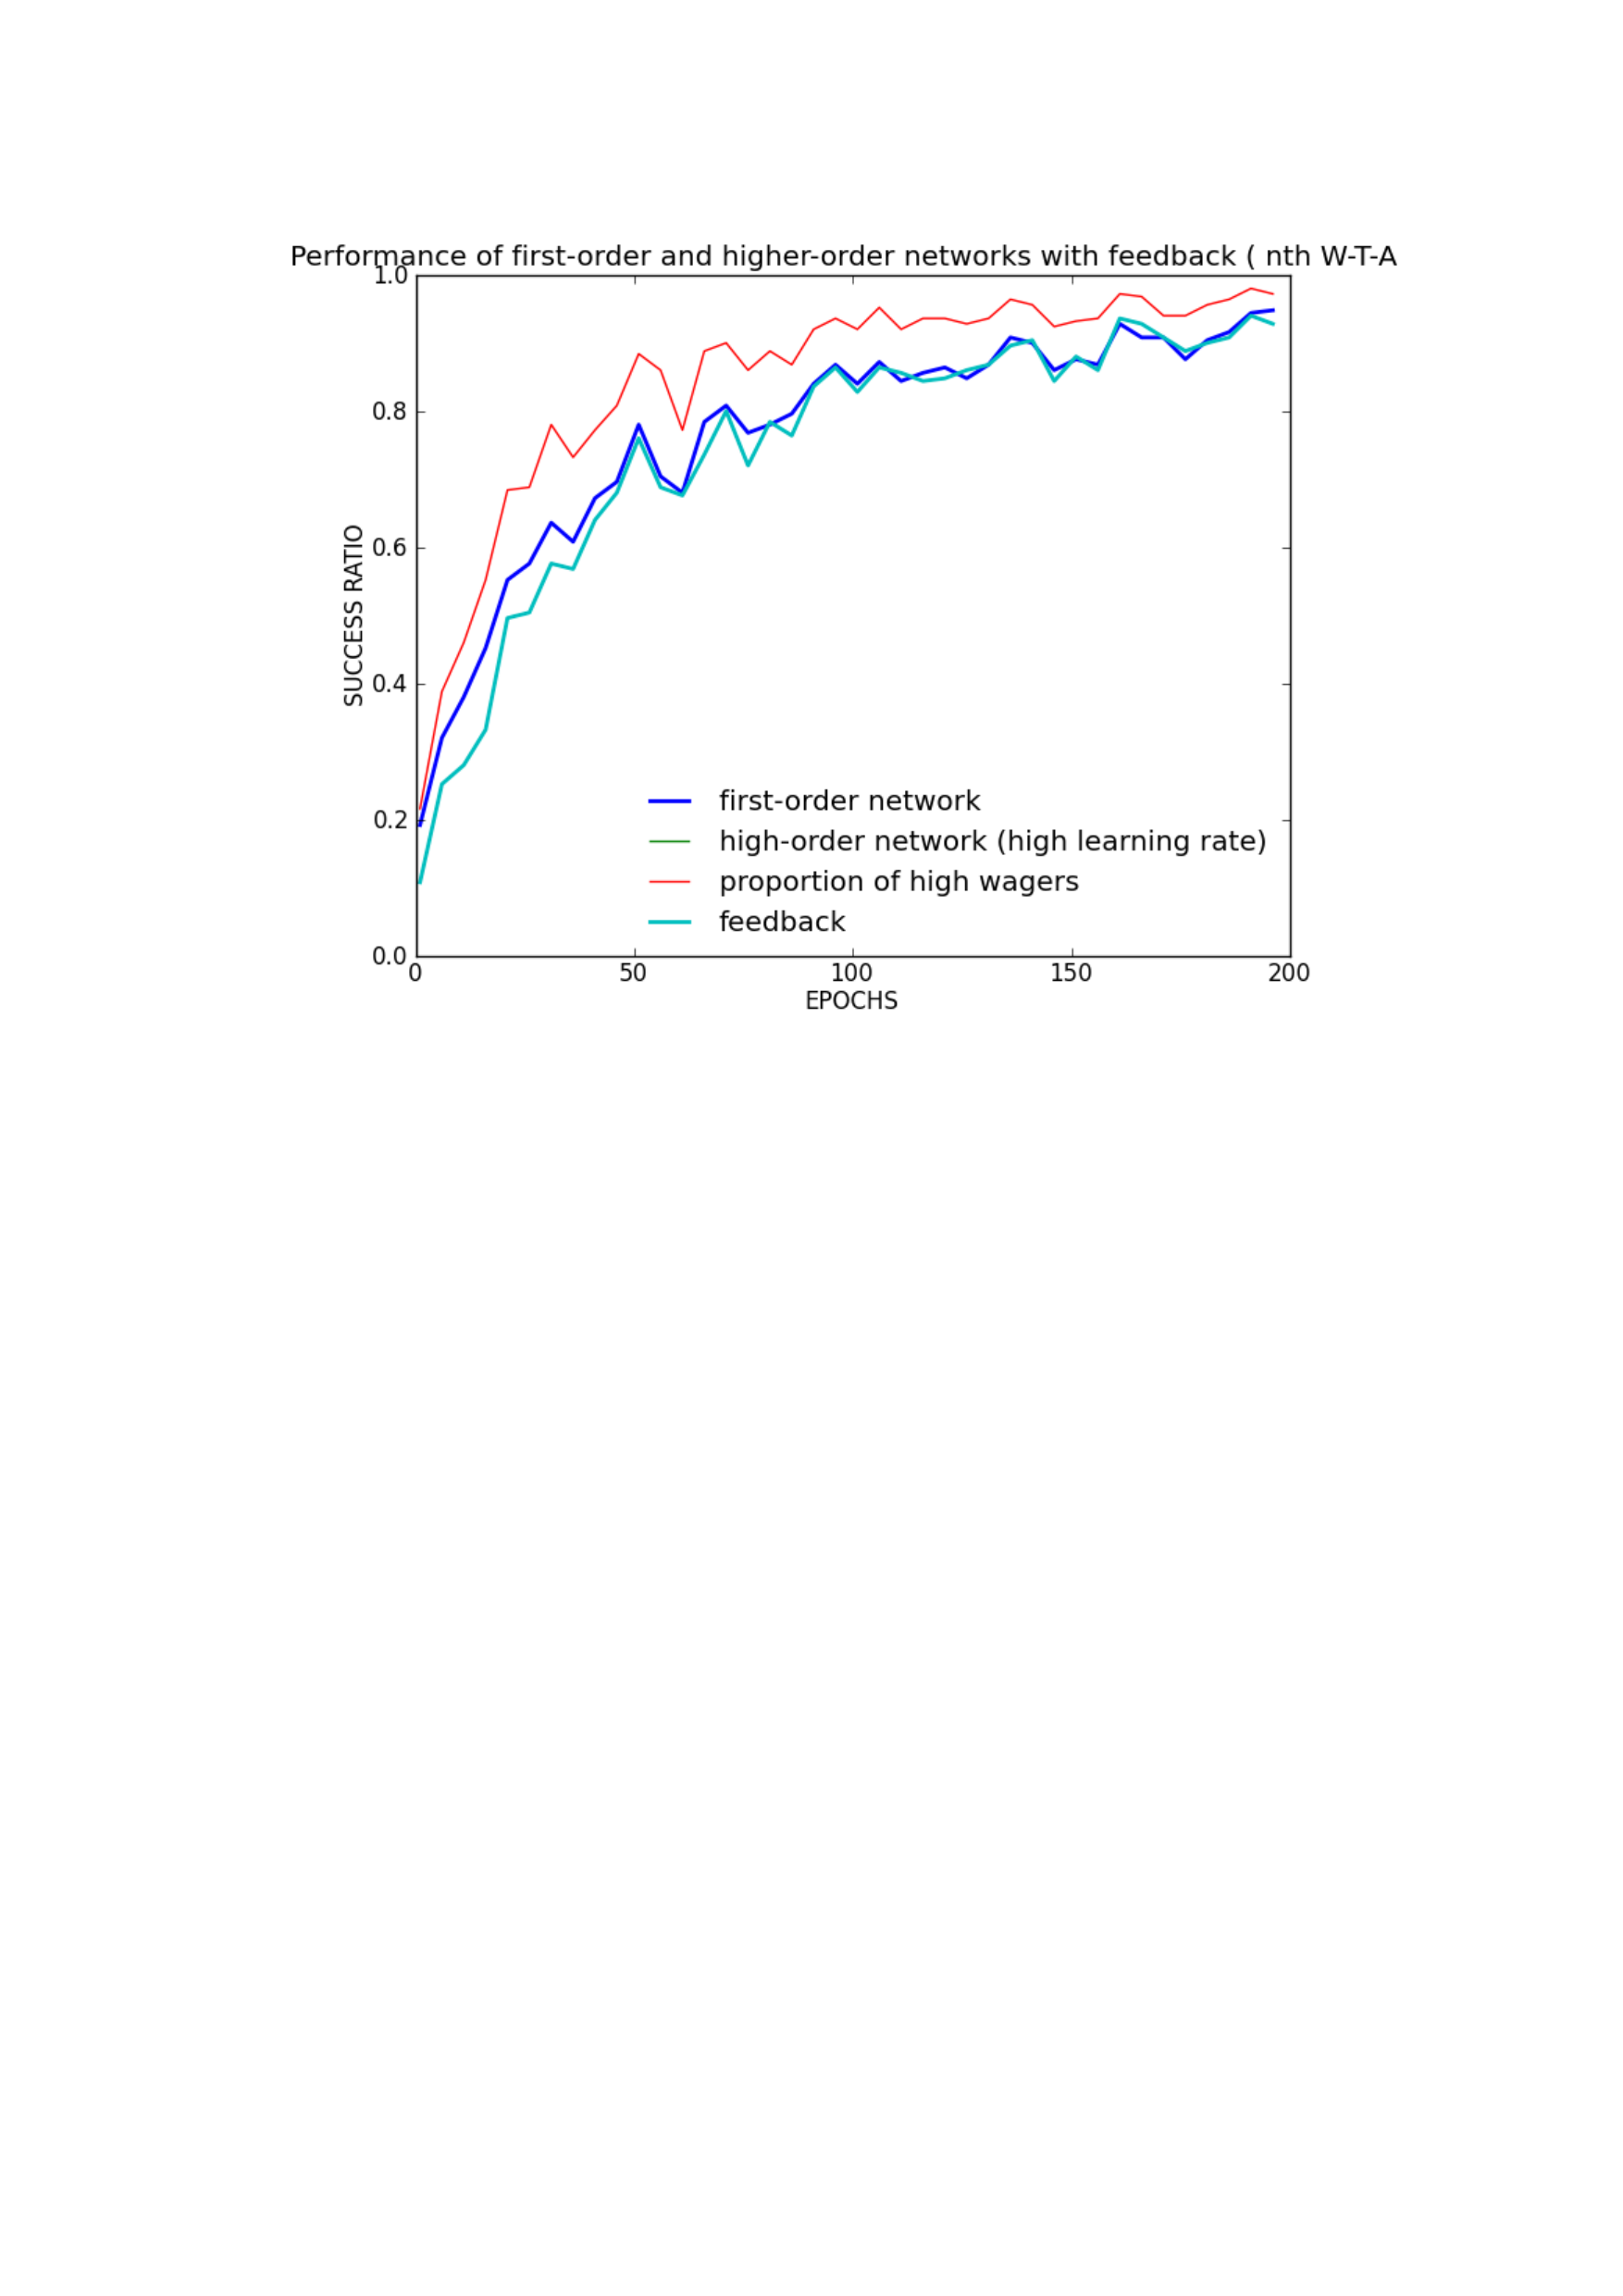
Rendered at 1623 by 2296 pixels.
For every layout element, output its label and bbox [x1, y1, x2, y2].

picture [275, 191, 1403, 1041]
